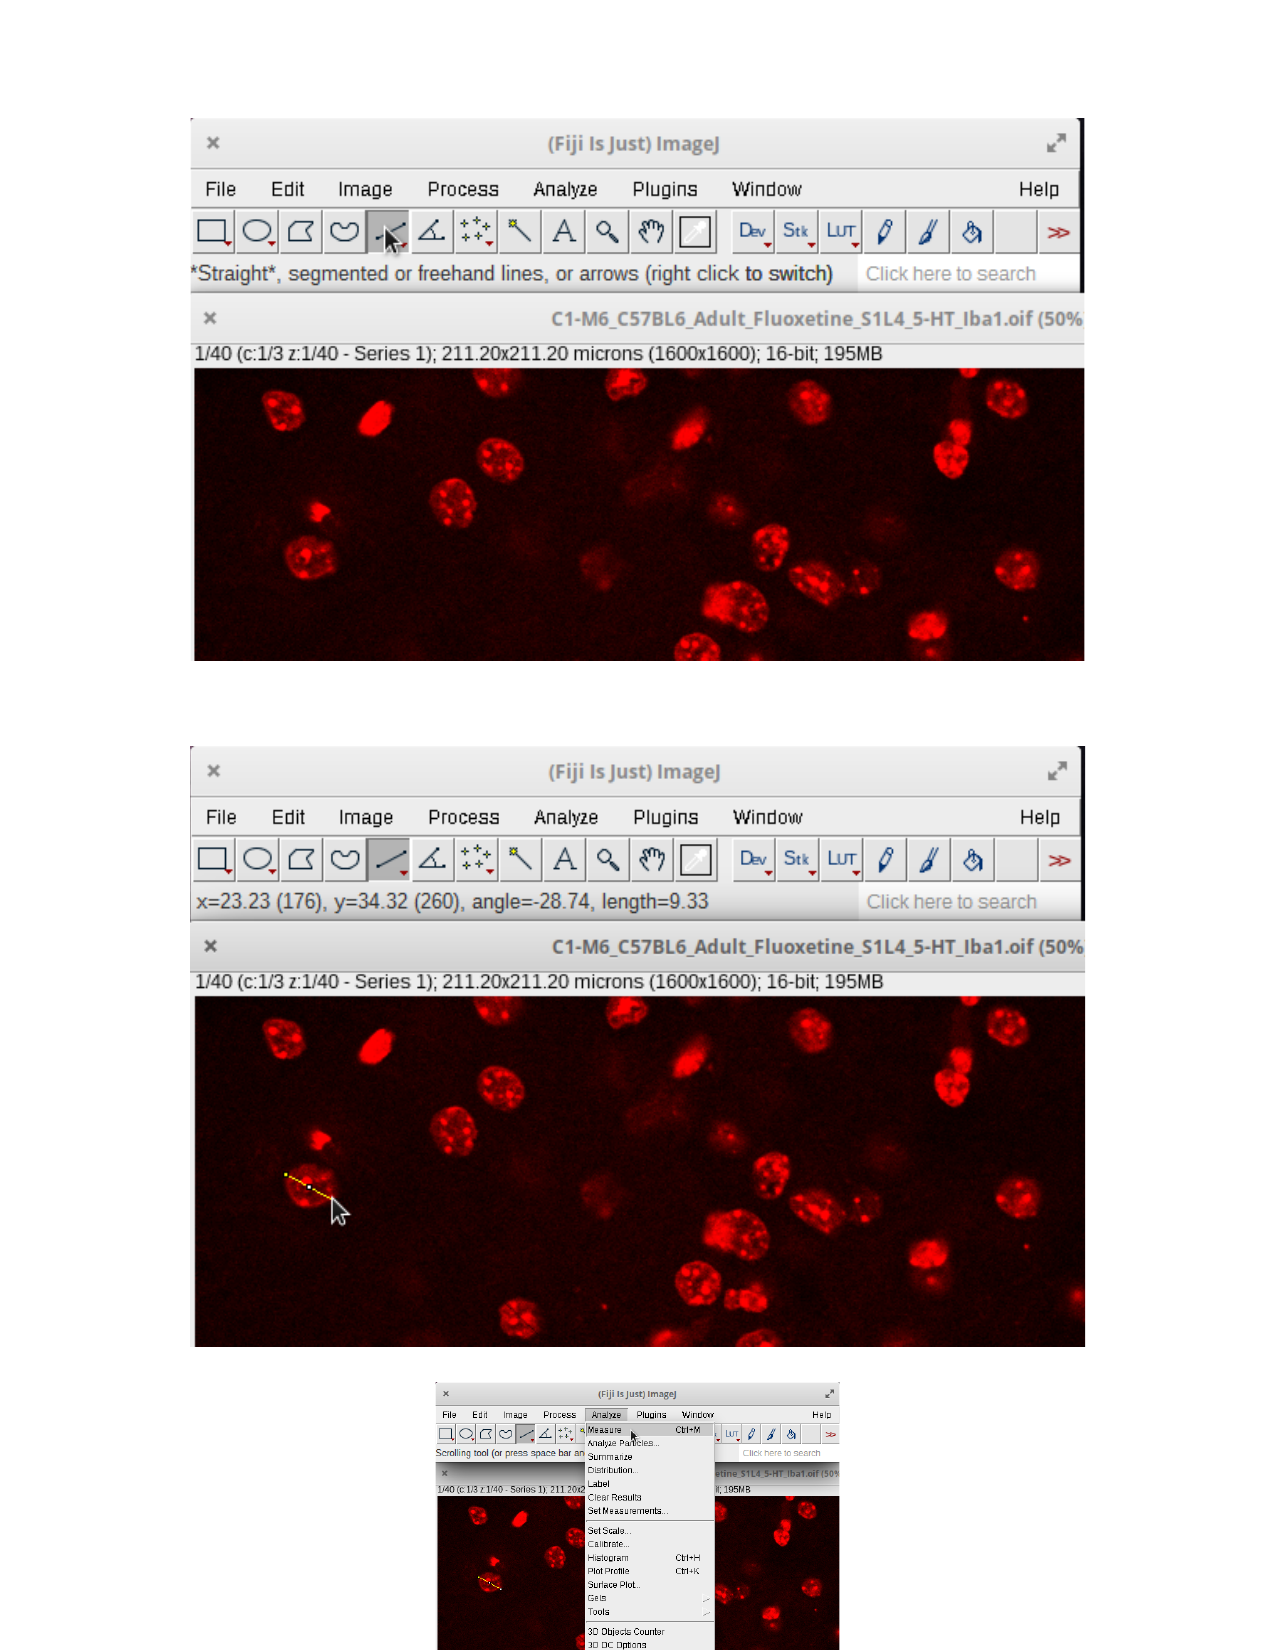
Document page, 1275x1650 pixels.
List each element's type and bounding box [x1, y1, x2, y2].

picture [190, 118, 1085, 661]
picture [435, 1382, 840, 1650]
picture [190, 746, 1086, 1347]
